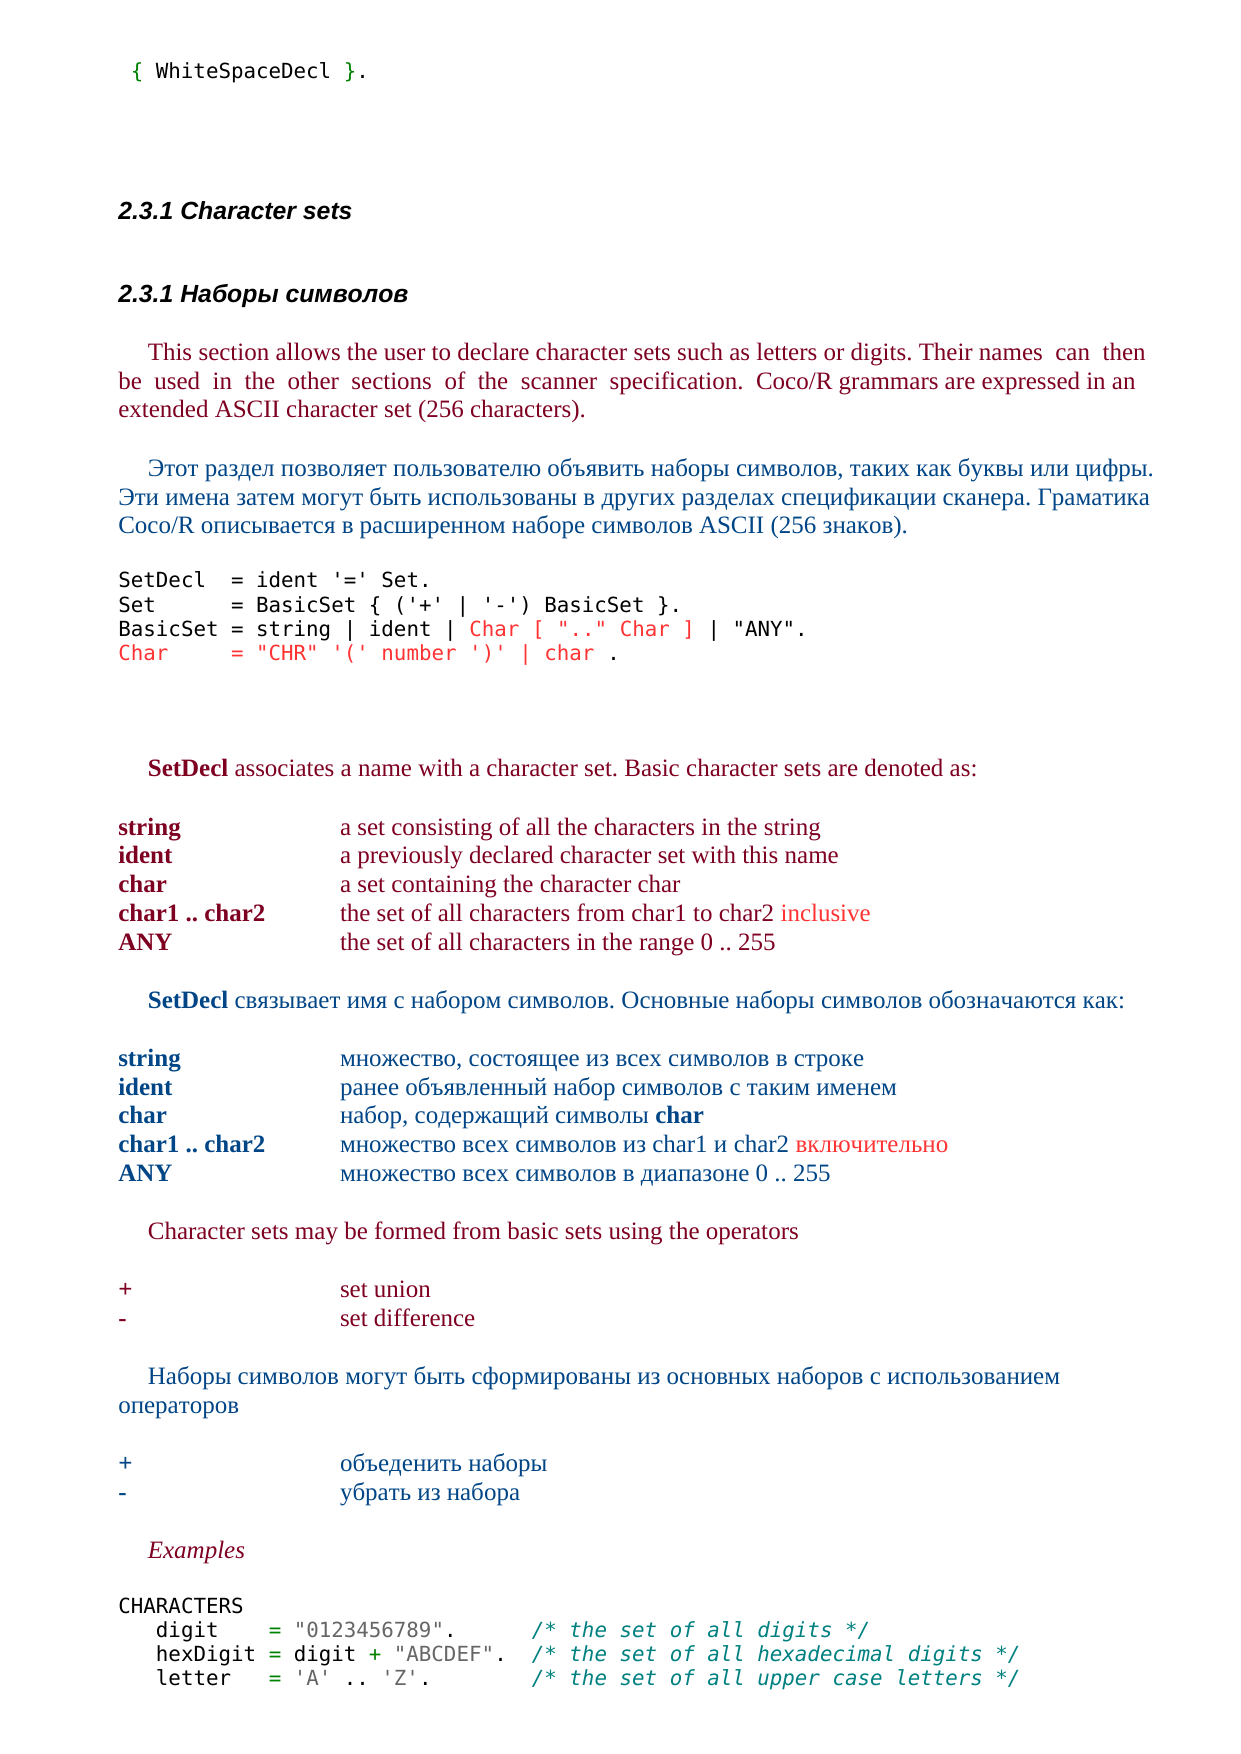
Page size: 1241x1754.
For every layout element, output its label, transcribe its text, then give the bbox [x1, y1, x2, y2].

text Этот раздел позволяет пользователю объявить наборы символов, таких как буквы или цифры. Эти имена затем могут быть использованы в других разделах спецификации сканера. Граматика Coco/R описывается в расширенном наборе символов ASCII (256 знаков). [118, 453, 1181, 539]
text Examples [118, 1535, 1181, 1564]
text This section allows the user to declare character sets such as letters or digits. Their names can then be used in the other sections of the scanner specification. Coco/R grammars are expressed in an extended ASCII character set (256 characters). [118, 337, 1181, 423]
text { WhiteSpaceDecl }. [118, 59, 1181, 83]
text + объеденить наборы - убрать из набора [118, 1448, 1181, 1506]
text string a set consisting of all the characters in the string ident a previously declared character set with this name char a set containing the character char char1 .. char2 the set of all characters from char1 to char2 inclusive ANY the set of all characters in the range 0 .. 255 [118, 812, 1181, 955]
text + set union - set difference [118, 1274, 1181, 1332]
text string множество, состоящее из всех символов в строке ident ранее объявленный набор символов с таким именем char набор, содержащий символы char char1 .. char2 множество всех символов из char1 и char2 включительно ANY множество всех символов в диапазоне 0 .. 255 [118, 1043, 1181, 1187]
subtitle 2.3.1 Character sets [118, 196, 1181, 224]
text Character sets may be formed from basic sets using the operators [118, 1216, 1181, 1245]
text Наборы символов могут быть сформированы из основных наборов с использованием операторов [118, 1361, 1181, 1419]
text CHARACTERS digit = "0123456789". /* the set of all digits */ hexDigit = digit + "ABCDEF". /* the set of all hexadecimal digits */ letter = 'A' .. 'Z'. /* the set of all upper case letters */ [118, 1594, 1181, 1691]
text SetDecl = ident '=' Set. Set = BasicSet { ('+' | '-') BasicSet }. BasicSet = string | ident | Char [ ".." Char ] | "ANY". Char = "CHR" '(' number ')' | char . [118, 568, 1181, 666]
text SetDecl associates a name with a character set. Basic character sets are denoted as: [118, 753, 1181, 782]
text SetDecl связывает имя с набором символов. Основные наборы символов обозначаются как: [118, 985, 1181, 1013]
subtitle 2.3.1 Наборы символов [118, 279, 1181, 308]
